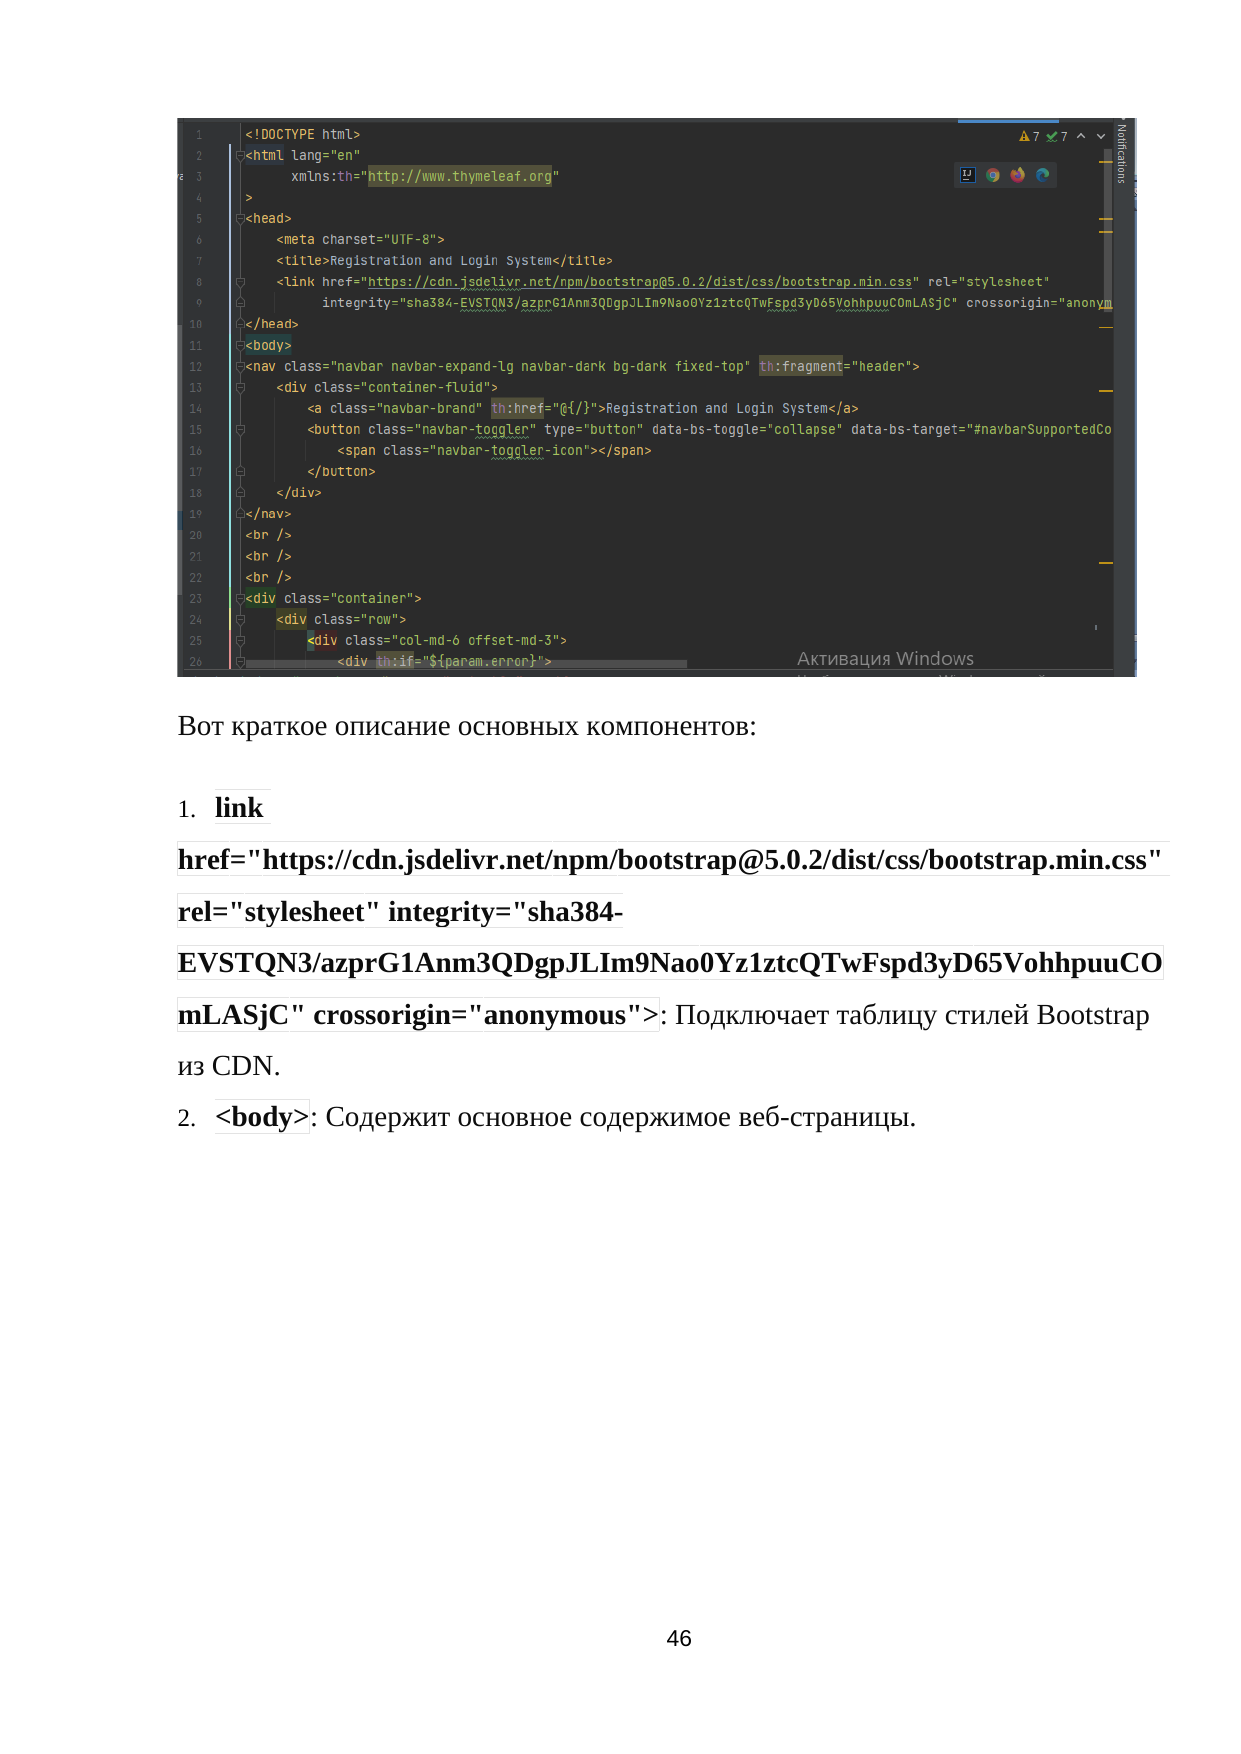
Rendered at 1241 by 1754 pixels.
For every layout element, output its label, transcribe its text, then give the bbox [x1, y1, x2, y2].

text Вот краткое описание основных компонентов: [177, 708, 1181, 741]
list <body>: Содержит основное содержимое веб-страницы. [177, 1098, 309, 1133]
list link href="https://cdn.jsdelivr.net/npm/bootstrap@5.0.2/dist/css/bootstrap.min.css" rel="stylesheet" integrity="sha384-EVSTQN3/azprG1Anm3QDgpJLIm9Nao0Yz1ztcQTwFspd3yD65VohhpuuCOmLASjC" crossorigin="anonymous">: Подключает таблицу стилей Bootstrap из CDN. [177, 789, 1181, 1082]
picture [177, 118, 1137, 677]
list <body>: Содержит основное содержимое веб-страницы. [310, 1098, 1181, 1133]
